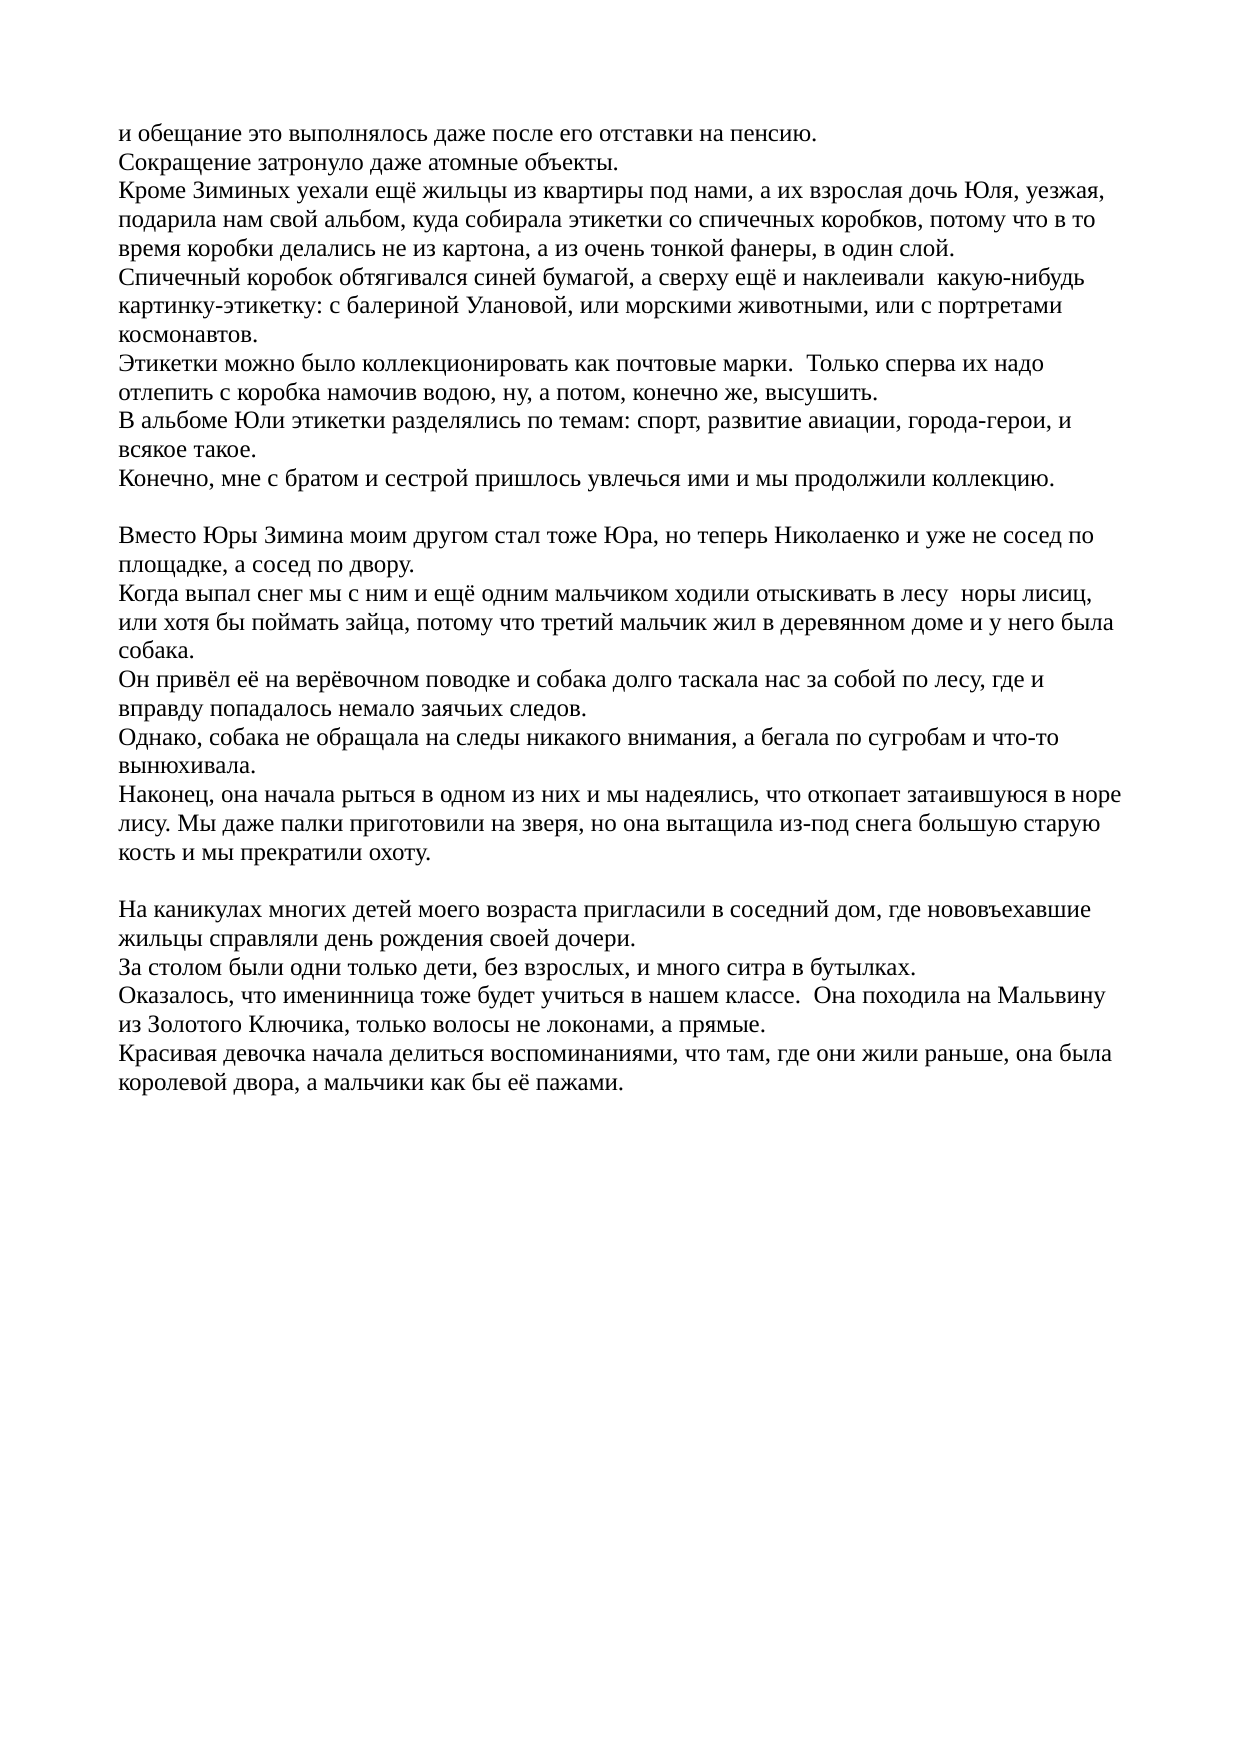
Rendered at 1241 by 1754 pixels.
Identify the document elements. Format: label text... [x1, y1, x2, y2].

text В альбоме Юли этикетки разделялись по темам: спорт, развитие авиации, города-герои, и всякое такое. [118, 406, 1122, 463]
text Вместо Юры Зимина моим другом стал тоже Юра, но теперь Николаенко и уже не сосед по площадке, а сосед по двору. [118, 521, 1122, 578]
text Однако, собака не обращала на следы никакого внимания, а бегала по сугробам и что-то вынюхивала. [118, 722, 1122, 779]
text Он привёл её на верёвочном поводке и собака долго таскала нас за собой по лесу, где и вправду попадалось немало заячьих следов. [118, 664, 1122, 722]
text Сокращение затронуло даже атомные объекты. [118, 147, 1122, 176]
text Этикетки можно было коллекционировать как почтовые марки. Только сперва их надо отлепить с коробка намочив водою, ну, а потом, конечно же, высушить. [118, 348, 1122, 406]
text За столом были одни только дети, без взрослых, и много ситра в бутылках. [118, 952, 1122, 981]
text Оказалось, что именинница тоже будет учиться в нашем классе. Она походила на Мальвину из Золотого Ключика, только волосы не локонами, а прямые. [118, 981, 1122, 1038]
text Красивая девочка начала делиться воспоминаниями, что там, где они жили раньше, она была королевой двора, а мальчики как бы её пажами. [118, 1038, 1122, 1096]
text Кроме Зиминых уехали ещё жильцы из квартиры под нами, а их взрослая дочь Юля, уезжая, подарила нам свой альбом, куда собирала этикетки со спичечных коробков, потому что в то время коробки делались не из картона, а из очень тонкой фанеры, в один слой. [118, 176, 1122, 262]
text Спичечный коробок обтягивался синей бумагой, а сверху ещё и наклеивали какую-нибудь картинку-этикетку: с балериной Улановой, или морскими животными, или с портретами космонавтов. [118, 262, 1122, 348]
text На каникулах многих детей моего возраста пригласили в соседний дом, где нововъехавшие жильцы справляли день рождения своей дочери. [118, 894, 1122, 952]
text Когда выпал снег мы с ним и ещё одним мальчиком ходили отыскивать в лесу норы лисиц, или хотя бы поймать зайца, потому что третий мальчик жил в деревянном доме и у него была собака. [118, 578, 1122, 664]
text Конечно, мне с братом и сестрой пришлось увлечься ими и мы продолжили коллекцию. [118, 463, 1122, 492]
text и обещание это выполнялось даже после его отставки на пенсию. [118, 118, 1122, 147]
text Наконец, она начала рыться в одном из них и мы надеялись, что откопает затаившуюся в норе лису. Мы даже палки приготовили на зверя, но она вытащила из-под снега большую старую кость и мы прекратили охоту. [118, 779, 1122, 866]
